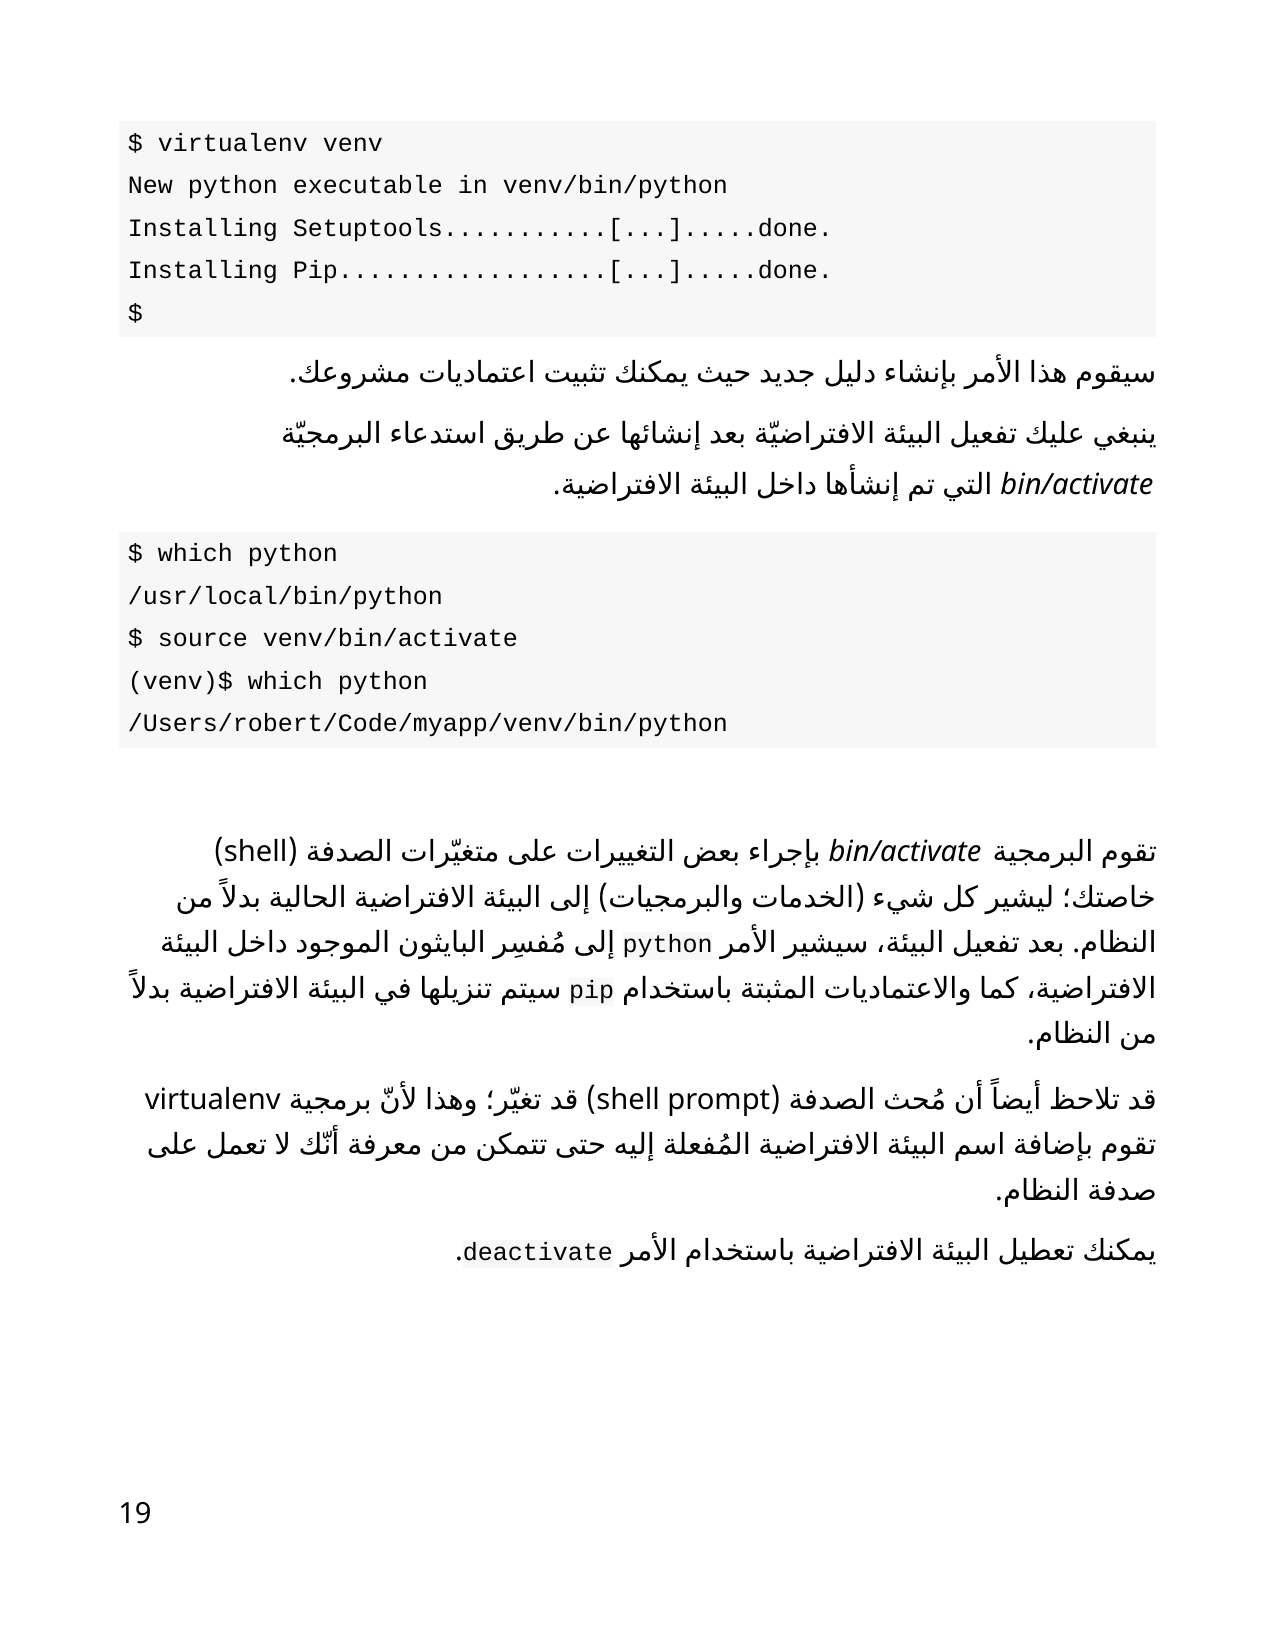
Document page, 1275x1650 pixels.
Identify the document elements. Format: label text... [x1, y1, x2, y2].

text سيقوم هذا الأمر بإنشاء دليل جديد حيث يمكنك تثبيت اعتماديات مشروعك. [118, 118, 1157, 395]
text يمكنك تعطيل البيئة الافتراضية باستخدام الأمر deactivate. [118, 1234, 1157, 1272]
text Installing Pip..................[...].....done. [128, 258, 1147, 286]
text Installing Setuptools...........[...].....done. [128, 215, 1147, 243]
text /Users/robert/Code/myapp/venv/bin/python [128, 711, 1147, 739]
text $ source venv/bin/activate [128, 626, 1147, 654]
text New python executable in venv/bin/python [128, 173, 1147, 201]
text قد تلاحظ أيضاً أن مُحث الصدفة (shell prompt) قد تغيّر؛ وهذا لأنّ برمجية virtualenv تقوم بإضافة اسم البيئة الافتراضية المُفعلة إليه حتى تتمكن من معرفة أنّك لا تعمل على صدفة النظام. [118, 1078, 1157, 1212]
text ينبغي عليك تفعيل البيئة الافتراضيّة بعد إنشائها عن طريق استدعاء البرمجيّة bin/activate التي تم إنشأها داخل البيئة الافتراضية. [118, 417, 1157, 506]
text $ which python [128, 541, 1147, 569]
text (venv)$ which python [128, 668, 1147, 697]
text $ virtualenv venv [128, 130, 1147, 158]
text $ [128, 300, 1147, 328]
text /usr/local/bin/python [128, 583, 1147, 612]
text تقوم البرمجية bin/activate بإجراء بعض التغييرات على متغيّرات الصدفة (shell) خاصتك؛ ليشير كل شيء (الخدمات والبرمجيات) إلى البيئة الافتراضية الحالية بدلاً من النظام. بعد تفعيل البيئة، سيشير الأمر python إلى مُفسِر البايثون الموجود داخل البيئة الافتراضية، كما والاعتماديات المثبتة باستخدام pip سيتم تنزيلها في البيئة الافتراضية بدلاً من النظام. [118, 830, 1157, 1056]
